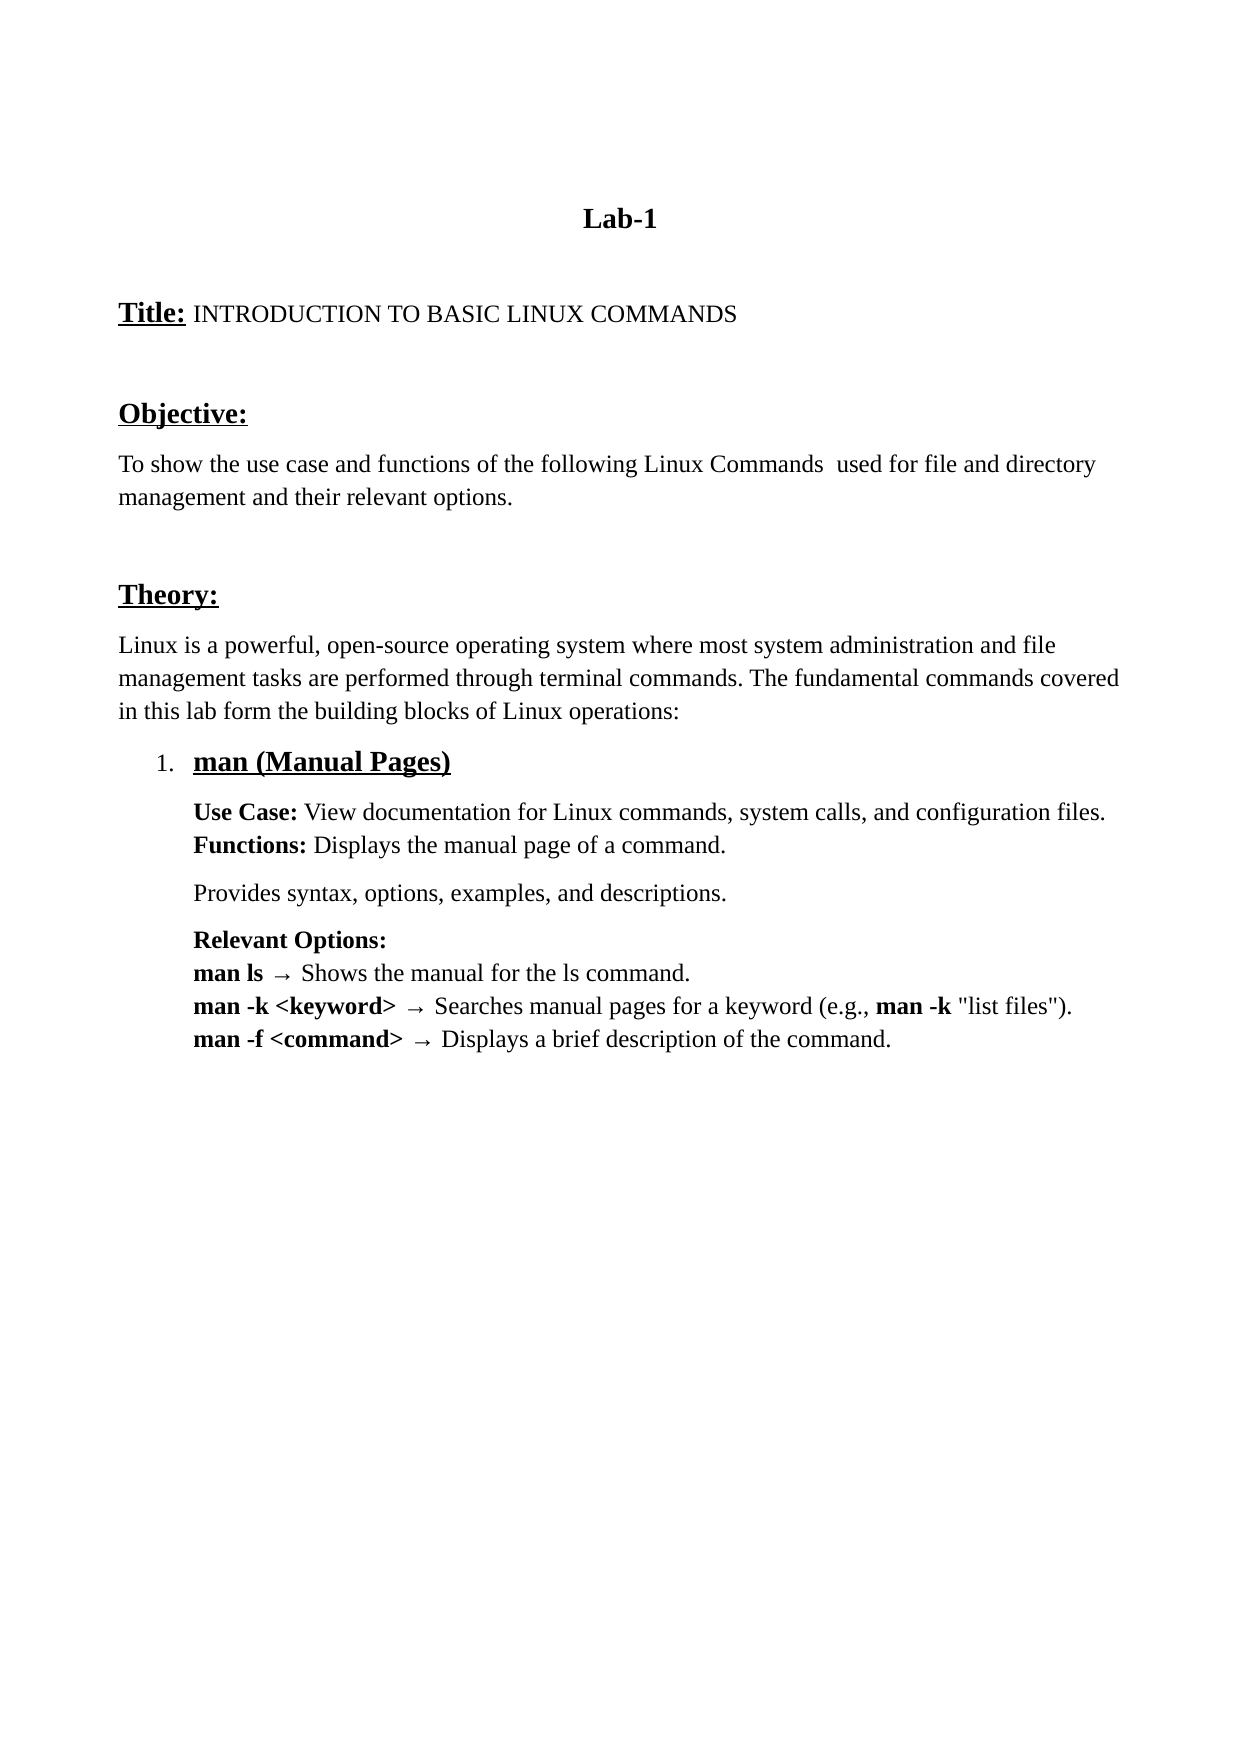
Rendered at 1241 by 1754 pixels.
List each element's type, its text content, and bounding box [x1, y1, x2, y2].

text Theory: [118, 577, 1122, 611]
list Relevant Options: man ls → Shows the manual for the ls command. man -k <keyword> → Searches manual pages for a keyword (e.g., man -k "list files"). man -f <command> → Displays a brief description of the command. [156, 925, 1122, 1053]
list Use Case: View documentation for Linux commands, system calls, and configuration files. Functions: Displays the manual page of a command. [156, 797, 1122, 859]
text Linux is a powerful, open-source operating system where most system administration and file management tasks are performed through terminal commands. The fundamental commands covered in this lab form the building blocks of Linux operations: [118, 630, 1122, 725]
text Title: INTRODUCTION TO BASIC LINUX COMMANDS [118, 295, 1122, 328]
text To show the use case and functions of the following Linux Commands used for file and directory management and their relevant options. [118, 449, 1122, 511]
list Provides syntax, options, examples, and descriptions. [156, 878, 1122, 906]
subtitle Lab-1 [118, 201, 1122, 235]
text Objective: [118, 396, 1122, 429]
list man (Manual Pages) [156, 744, 1122, 777]
